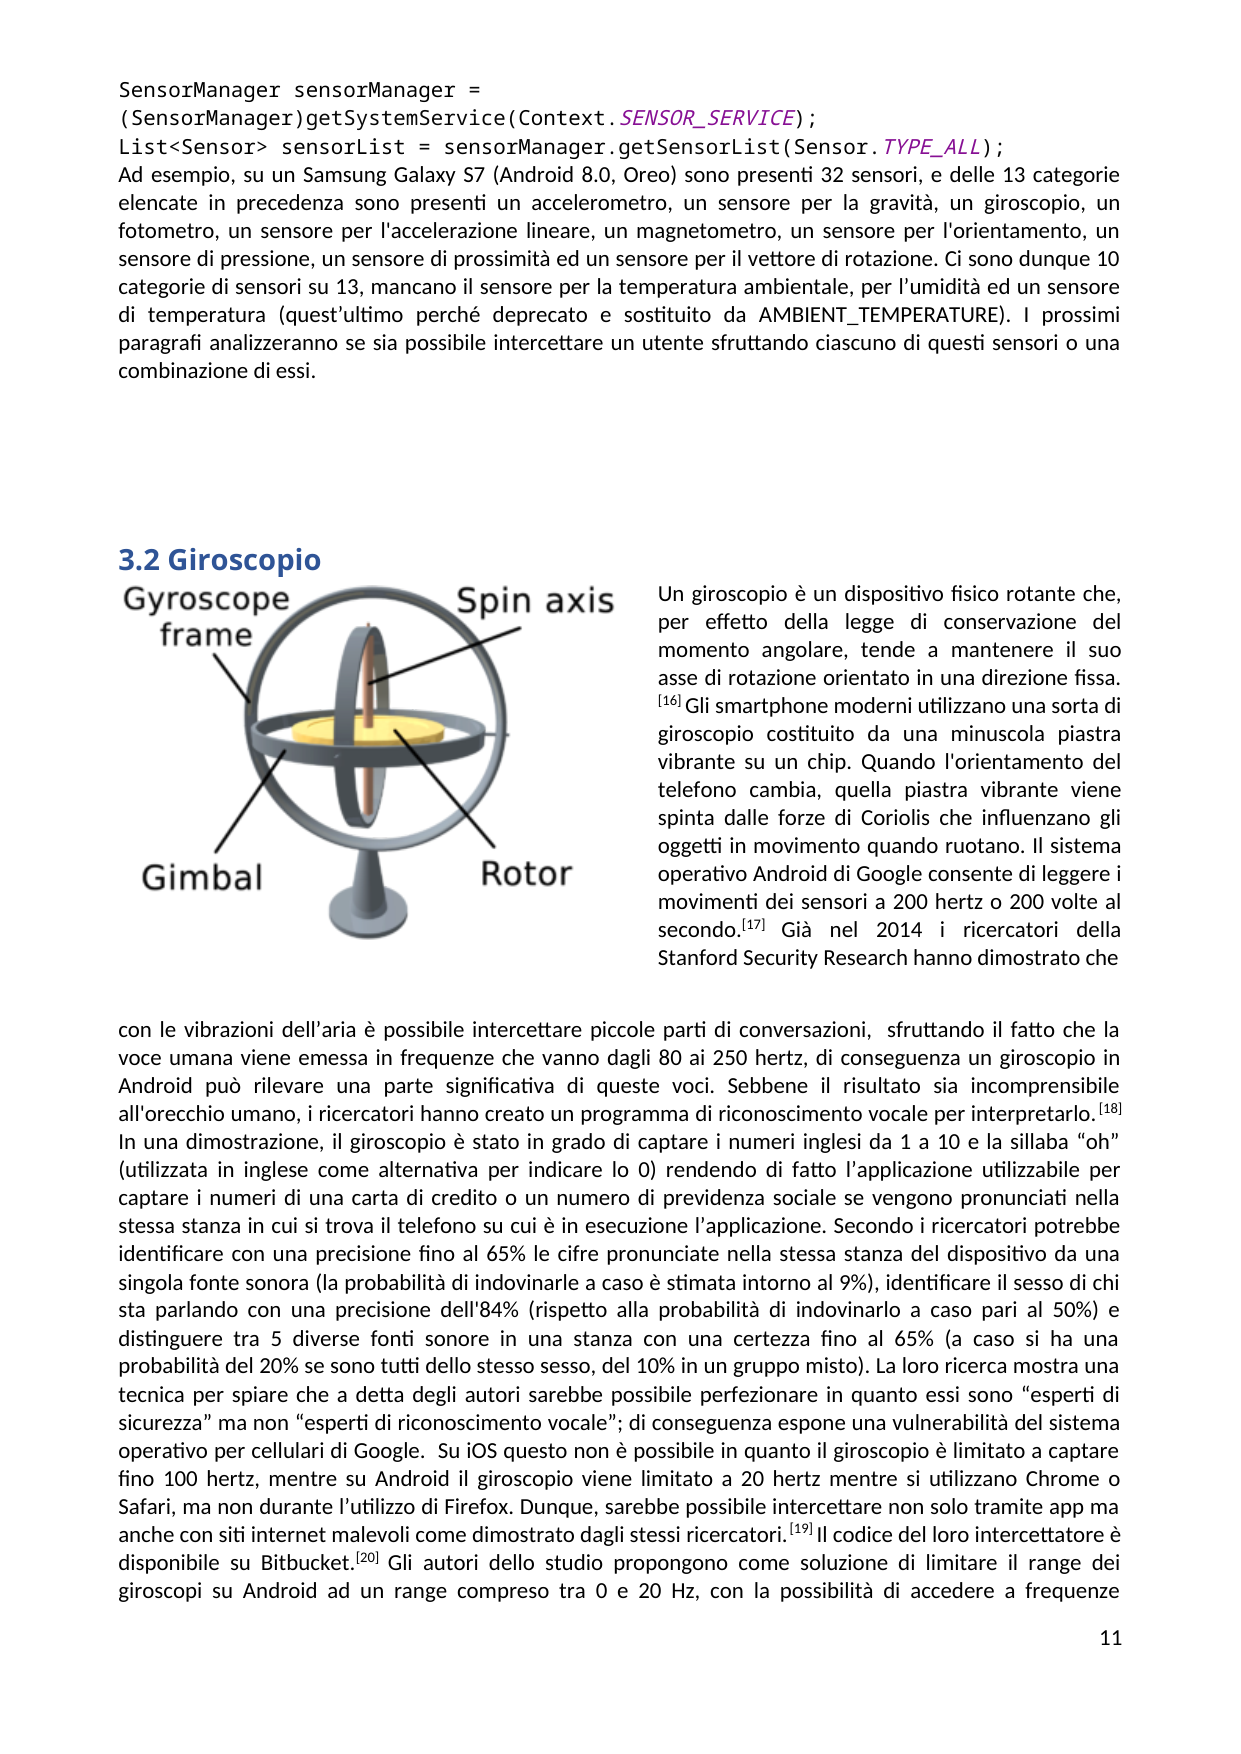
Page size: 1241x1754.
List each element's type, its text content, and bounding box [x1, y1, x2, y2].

text con le vibrazioni dell’aria è possibile intercettare piccole parti di conversazioni, sfruttando il fatto che la voce umana viene emessa in frequenze che vanno dagli 80 ai 250 hertz, di conseguenza un giroscopio in Android può rilevare una parte significativa di queste voci. Sebbene il risultato sia incomprensibile all'orecchio umano, i ricercatori hanno creato un programma di riconoscimento vocale per interpretarlo.[18] In una dimostrazione, il giroscopio è stato in grado di captare i numeri inglesi da 1 a 10 e la sillaba “oh” (utilizzata in inglese come alternativa per indicare lo 0) rendendo di fatto l’applicazione utilizzabile per captare i numeri di una carta di credito o un numero di previdenza sociale se vengono pronunciati nella stessa stanza in cui si trova il telefono su cui è in esecuzione l’applicazione. Secondo i ricercatori potrebbe identificare con una precisione fino al 65% le cifre pronunciate nella stessa stanza del dispositivo da una singola fonte sonora (la probabilità di indovinarle a caso è stimata intorno al 9%), identificare il sesso di chi sta parlando con una precisione dell'84% (rispetto alla probabilità di indovinarlo a caso pari al 50%) e distinguere tra 5 diverse fonti sonore in una stanza con una certezza fino al 65% (a caso si ha una probabilità del 20% se sono tutti dello stesso sesso, del 10% in un gruppo misto). La loro ricerca mostra una tecnica per spiare che a detta degli autori sarebbe possibile perfezionare in quanto essi sono “esperti di sicurezza” ma non “esperti di riconoscimento vocale”; di conseguenza espone una vulnerabilità del sistema operativo per cellulari di Google. Su iOS questo non è possibile in quanto il giroscopio è limitato a captare fino 100 hertz, mentre su Android il giroscopio viene limitato a 20 hertz mentre si utilizzano Chrome o Safari, ma non durante l’utilizzo di Firefox. Dunque, sarebbe possibile intercettare non solo tramite app ma anche con siti internet malevoli come dimostrato dagli stessi ricercatori.[19] Il codice del loro intercettatore è disponibile su Bitbucket.[20] Gli autori dello studio propongono come soluzione di limitare il range dei giroscopi su Android ad un range compreso tra 0 e 20 Hz, con la possibilità di accedere a frequenze [118, 1015, 1122, 1604]
text SensorManager sensorManager = (SensorManager)getSystemService(Context.SENSOR_SERVICE); List<Sensor> sensorList = sensorManager.getSensorList(Sensor.TYPE_ALL); [118, 75, 1122, 160]
subtitle 3.2 Giroscopio [118, 539, 1122, 579]
text Un giroscopio è un dispositivo fisico rotante che, per effetto della legge di conservazione del momento angolare, tende a mantenere il suo asse di rotazione orientato in una direzione fissa.[16] Gli smartphone moderni utilizzano una sorta di giroscopio costituito da una minuscola piastra vibrante su un chip. Quando l'orientamento del telefono cambia, quella piastra vibrante viene spinta dalle forze di Coriolis che influenzano gli oggetti in movimento quando ruotano. Il sistema operativo Android di Google consente di leggere i movimenti dei sensori a 200 hertz o 200 volte al secondo.[17] Già nel 2014 i ricercatori della Stanford Security Research hanno dimostrato che [658, 579, 1122, 971]
text Ad esempio, su un Samsung Galaxy S7 (Android 8.0, Oreo) sono presenti 32 sensori, e delle 13 categorie elencate in precedenza sono presenti un accelerometro, un sensore per la gravità, un giroscopio, un fotometro, un sensore per l'accelerazione lineare, un magnetometro, un sensore per l'orientamento, un sensore di pressione, un sensore di prossimità ed un sensore per il vettore di rotazione. Ci sono dunque 10 categorie di sensori su 13, mancano il sensore per la temperatura ambientale, per l’umidità ed un sensore di temperatura (quest’ultimo perché deprecato e sostituito da AMBIENT_TEMPERATURE). I prossimi paragrafi analizzeranno se sia possibile intercettare un utente sfruttando ciascuno di questi sensori o una combinazione di essi. [118, 160, 1122, 384]
